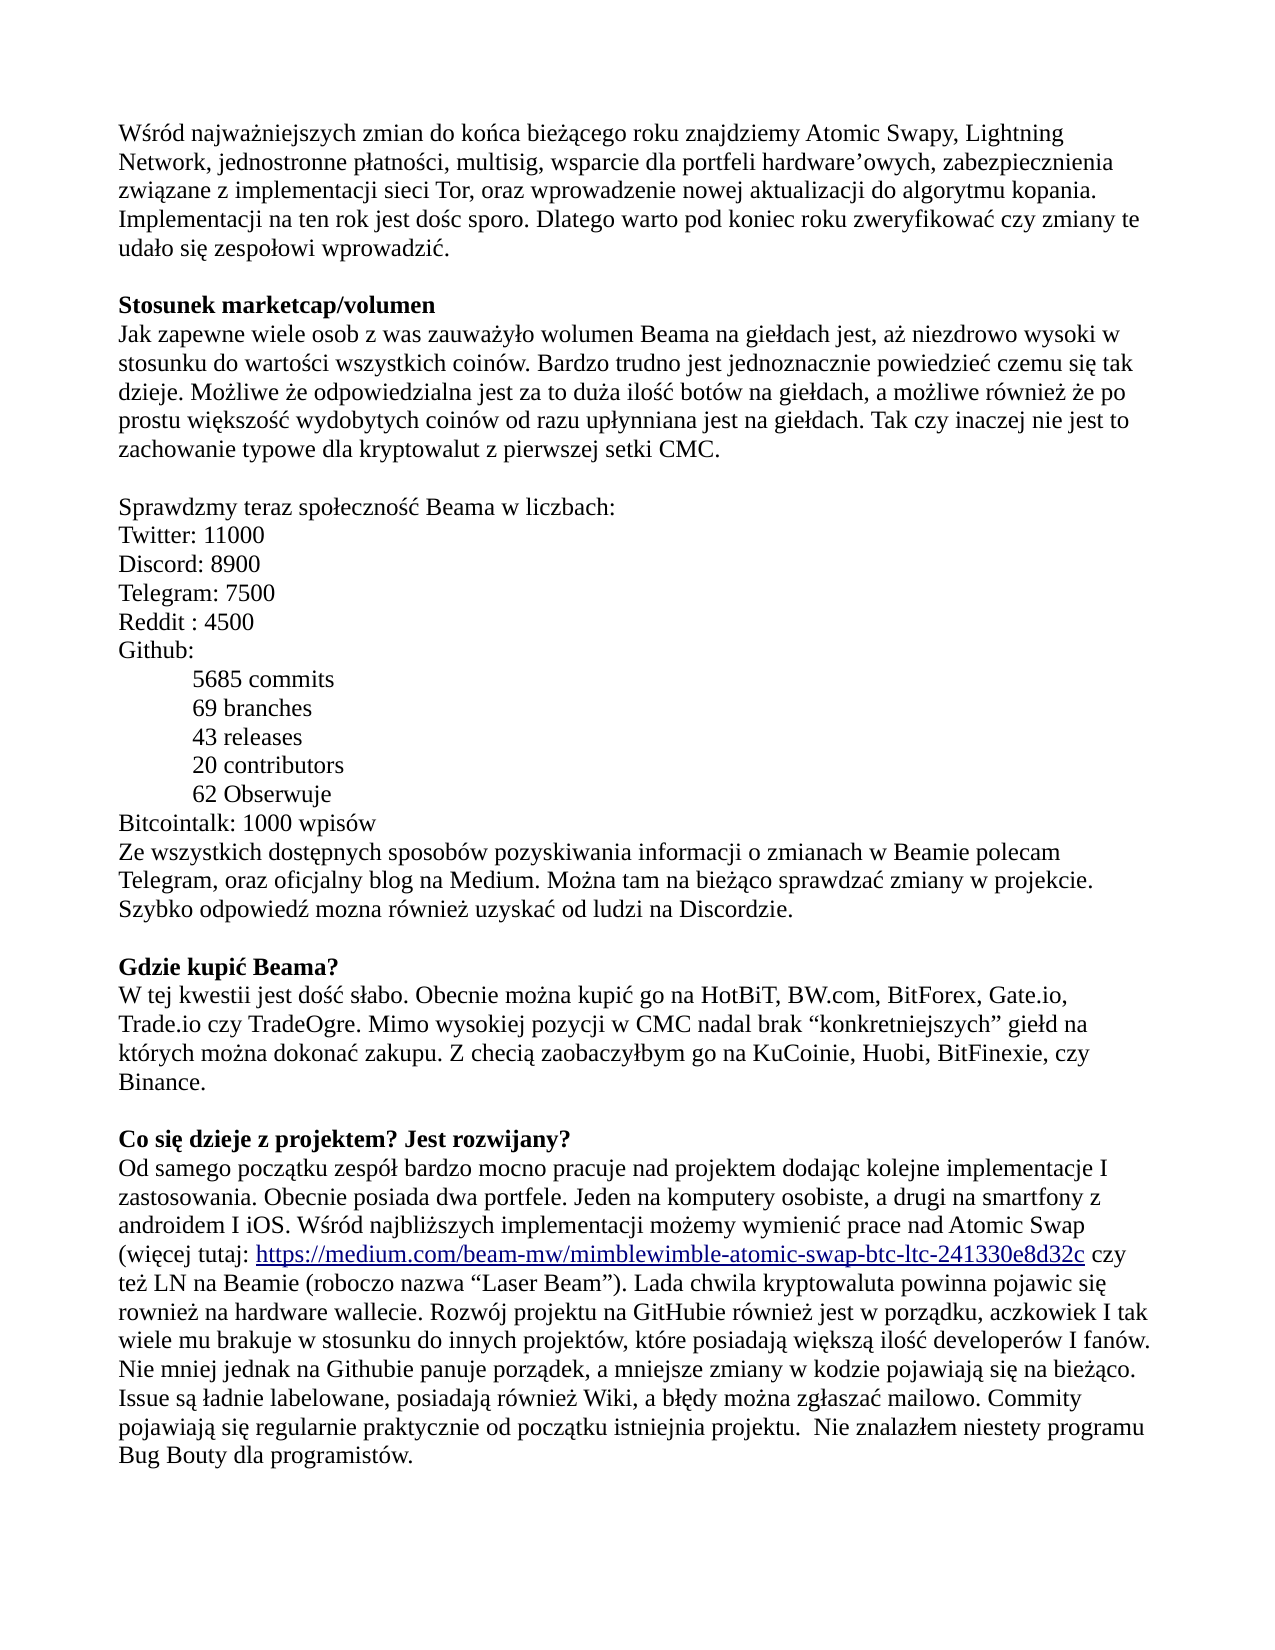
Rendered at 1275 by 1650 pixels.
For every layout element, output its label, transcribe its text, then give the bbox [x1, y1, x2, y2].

text 62 Obserwuje [118, 779, 1157, 808]
text 43 releases [118, 722, 1157, 751]
text Sprawdzmy teraz społeczność Beama w liczbach: [118, 492, 1157, 521]
text 5685 commits [118, 664, 1157, 693]
text Discord: 8900 [118, 549, 1157, 578]
text Szybko odpowiedź mozna również uzyskać od ludzi na Discordzie. [118, 894, 1157, 923]
text Github: [118, 636, 1157, 664]
text Stosunek marketcap/volumen [118, 291, 1157, 319]
text W tej kwestii jest dość słabo. Obecnie można kupić go na HotBiT, BW.com, BitForex, Gate.io, Trade.io czy TradeOgre. Mimo wysokiej pozycji w CMC nadal brak “konkretniejszych” giełd na których można dokonać zakupu. Z checią zaobaczyłbym go na KuCoinie, Huobi, BitFinexie, czy Binance. [118, 981, 1157, 1096]
text Implementacji na ten rok jest dośc sporo. Dlatego warto pod koniec roku zweryfikować czy zmiany te udało się zespołowi wprowadzić. [118, 204, 1157, 262]
text Telegram: 7500 [118, 578, 1157, 607]
text 20 contributors [118, 751, 1157, 779]
text Od samego początku zespół bardzo mocno pracuje nad projektem dodając kolejne implementacje I zastosowania. Obecnie posiada dwa portfele. Jeden na komputery osobiste, a drugi na smartfony z androidem I iOS. Wśród najbliższych implementacji możemy wymienić prace nad Atomic Swap (więcej tutaj: https://medium.com/beam-mw/mimblewimble-atomic-swap-btc-ltc-241330e8d32c czy też LN na Beamie (roboczo nazwa “Laser Beam”). Lada chwila kryptowaluta powinna pojawic się rownież na hardware wallecie. Rozwój projektu na GitHubie również jest w porządku, aczkowiek I tak wiele mu brakuje w stosunku do innych projektów, które posiadają większą ilość developerów I fanów. Nie mniej jednak na Githubie panuje porządek, a mniejsze zmiany w kodzie pojawiają się na bieżąco. Issue są ładnie labelowane, posiadają również Wiki, a błędy można zgłaszać mailowo. Commity pojawiają się regularnie praktycznie od początku istniejnia projektu. Nie znalazłem niestety programu Bug Bouty dla programistów. [118, 1153, 1157, 1469]
text Bitcointalk: 1000 wpisów [118, 808, 1157, 837]
text Reddit : 4500 [118, 607, 1157, 636]
text Gdzie kupić Beama? [118, 952, 1157, 981]
text Twitter: 11000 [118, 521, 1157, 549]
text Jak zapewne wiele osob z was zauważyło wolumen Beama na giełdach jest, aż niezdrowo wysoki w stosunku do wartości wszystkich coinów. Bardzo trudno jest jednoznacznie powiedzieć czemu się tak dzieje. Możliwe że odpowiedzialna jest za to duża ilość botów na giełdach, a możliwe również że po prostu większość wydobytych coinów od razu upłynniana jest na giełdach. Tak czy inaczej nie jest to zachowanie typowe dla kryptowalut z pierwszej setki CMC. [118, 319, 1157, 463]
text Ze wszystkich dostępnych sposobów pozyskiwania informacji o zmianach w Beamie polecam Telegram, oraz oficjalny blog na Medium. Można tam na bieżąco sprawdzać zmiany w projekcie. [118, 837, 1157, 894]
text Wśród najważniejszych zmian do końca bieżącego roku znajdziemy Atomic Swapy, Lightning Network, jednostronne płatności, multisig, wsparcie dla portfeli hardware’owych, zabezpiecznienia związane z implementacji sieci Tor, oraz wprowadzenie nowej aktualizacji do algorytmu kopania. [118, 118, 1157, 204]
text Co się dzieje z projektem? Jest rozwijany? [118, 1124, 1157, 1153]
text 69 branches [118, 693, 1157, 722]
